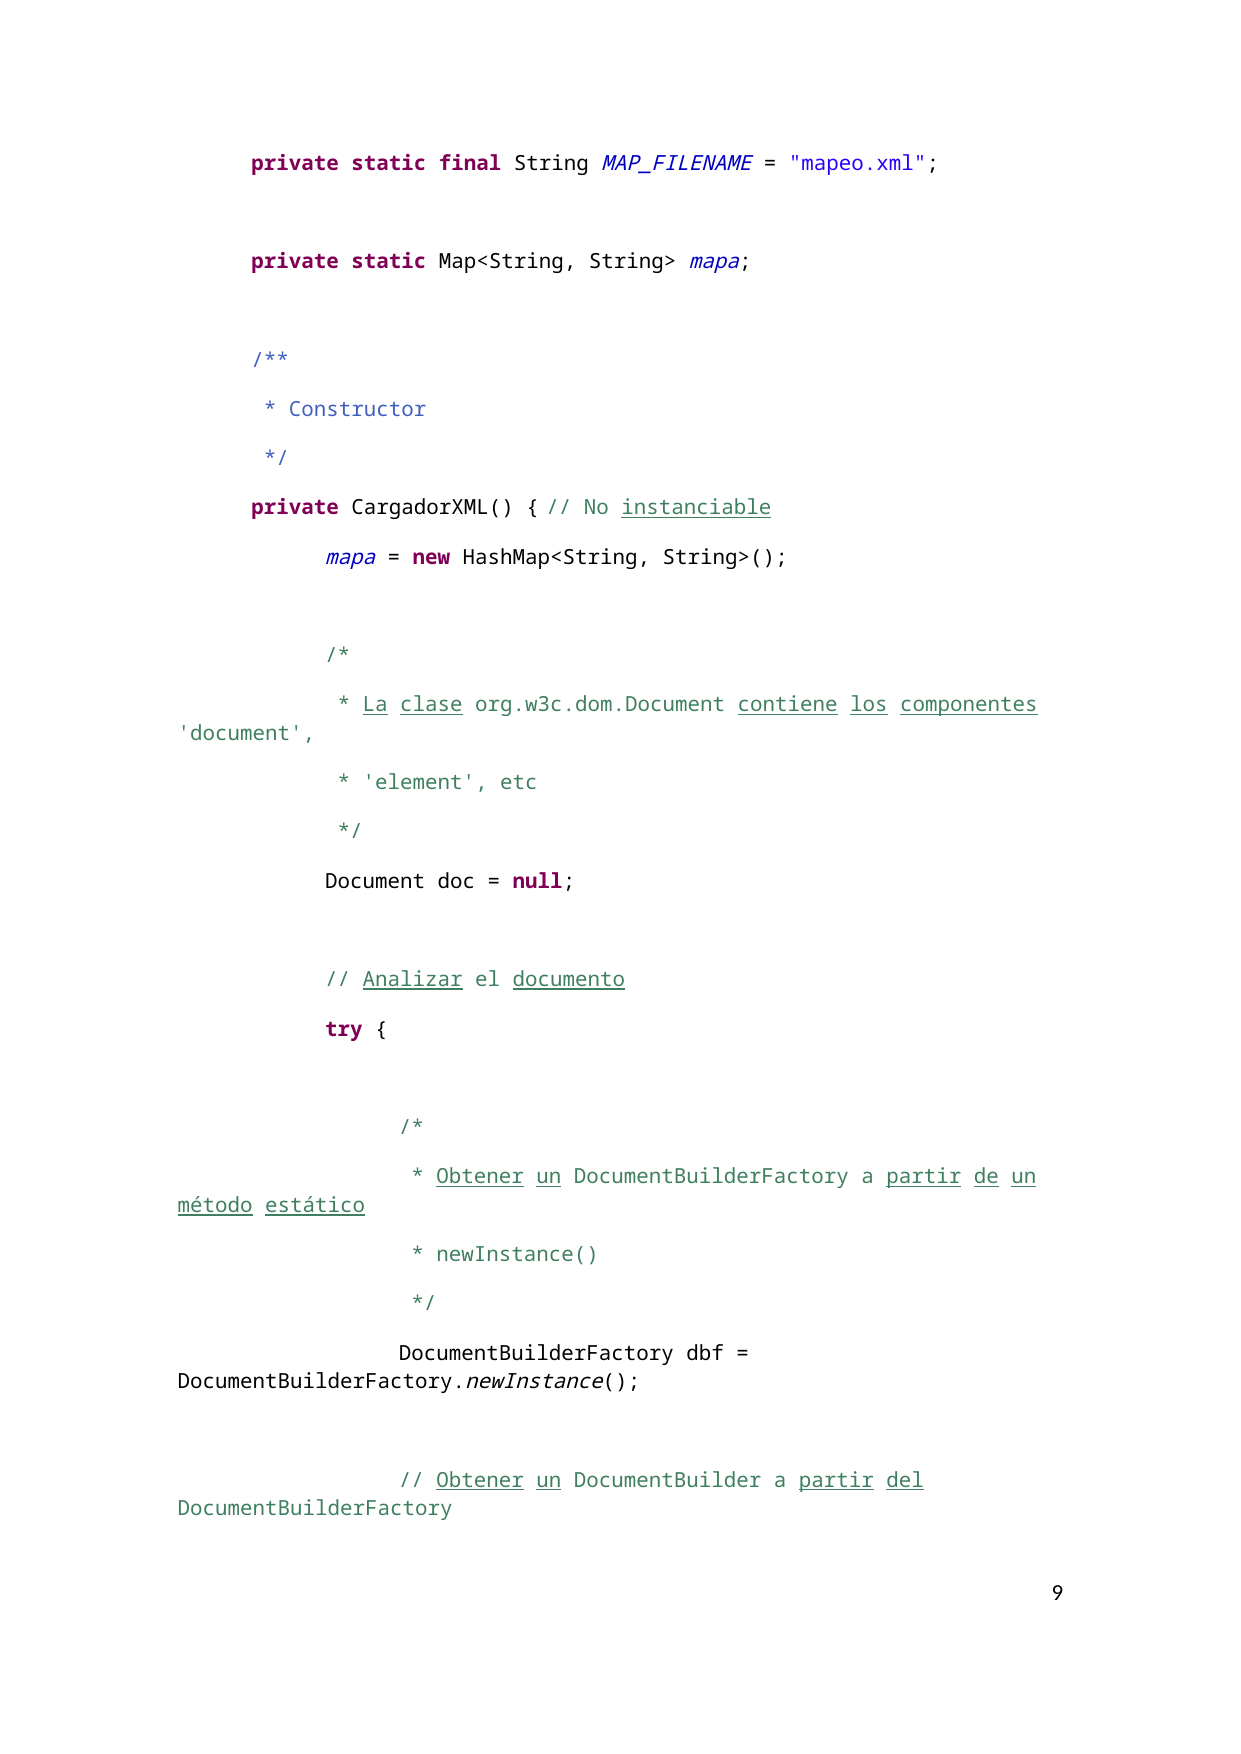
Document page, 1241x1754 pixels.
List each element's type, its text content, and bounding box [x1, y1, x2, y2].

text * newInstance() [177, 1239, 1063, 1268]
text // Obtener un DocumentBuilder a partir del DocumentBuilderFactory [177, 1465, 1063, 1522]
text * 'element', etc [177, 767, 1063, 796]
text * Obtener un DocumentBuilderFactory a partir de un método estático [177, 1161, 1063, 1218]
text /** [177, 345, 1063, 373]
text private static final String MAP_FILENAME = "mapeo.xml"; [177, 148, 1063, 176]
text */ [177, 1288, 1063, 1317]
text DocumentBuilderFactory dbf = DocumentBuilderFactory.newInstance(); [177, 1338, 1063, 1394]
text mapa = new HashMap<String, String>(); [177, 542, 1063, 570]
text /* [177, 1112, 1063, 1141]
text /* [177, 640, 1063, 669]
text */ [177, 443, 1063, 472]
text * La clase org.w3c.dom.Document contiene los componentes 'document', [177, 689, 1063, 746]
text private static Map<String, String> mapa; [177, 246, 1063, 274]
text private CargadorXML() { // No instanciable [177, 492, 1063, 521]
text * Constructor [177, 394, 1063, 422]
text */ [177, 817, 1063, 845]
text Document doc = null; [177, 866, 1063, 894]
text // Analizar el documento [177, 964, 1063, 993]
text try { [177, 1014, 1063, 1042]
